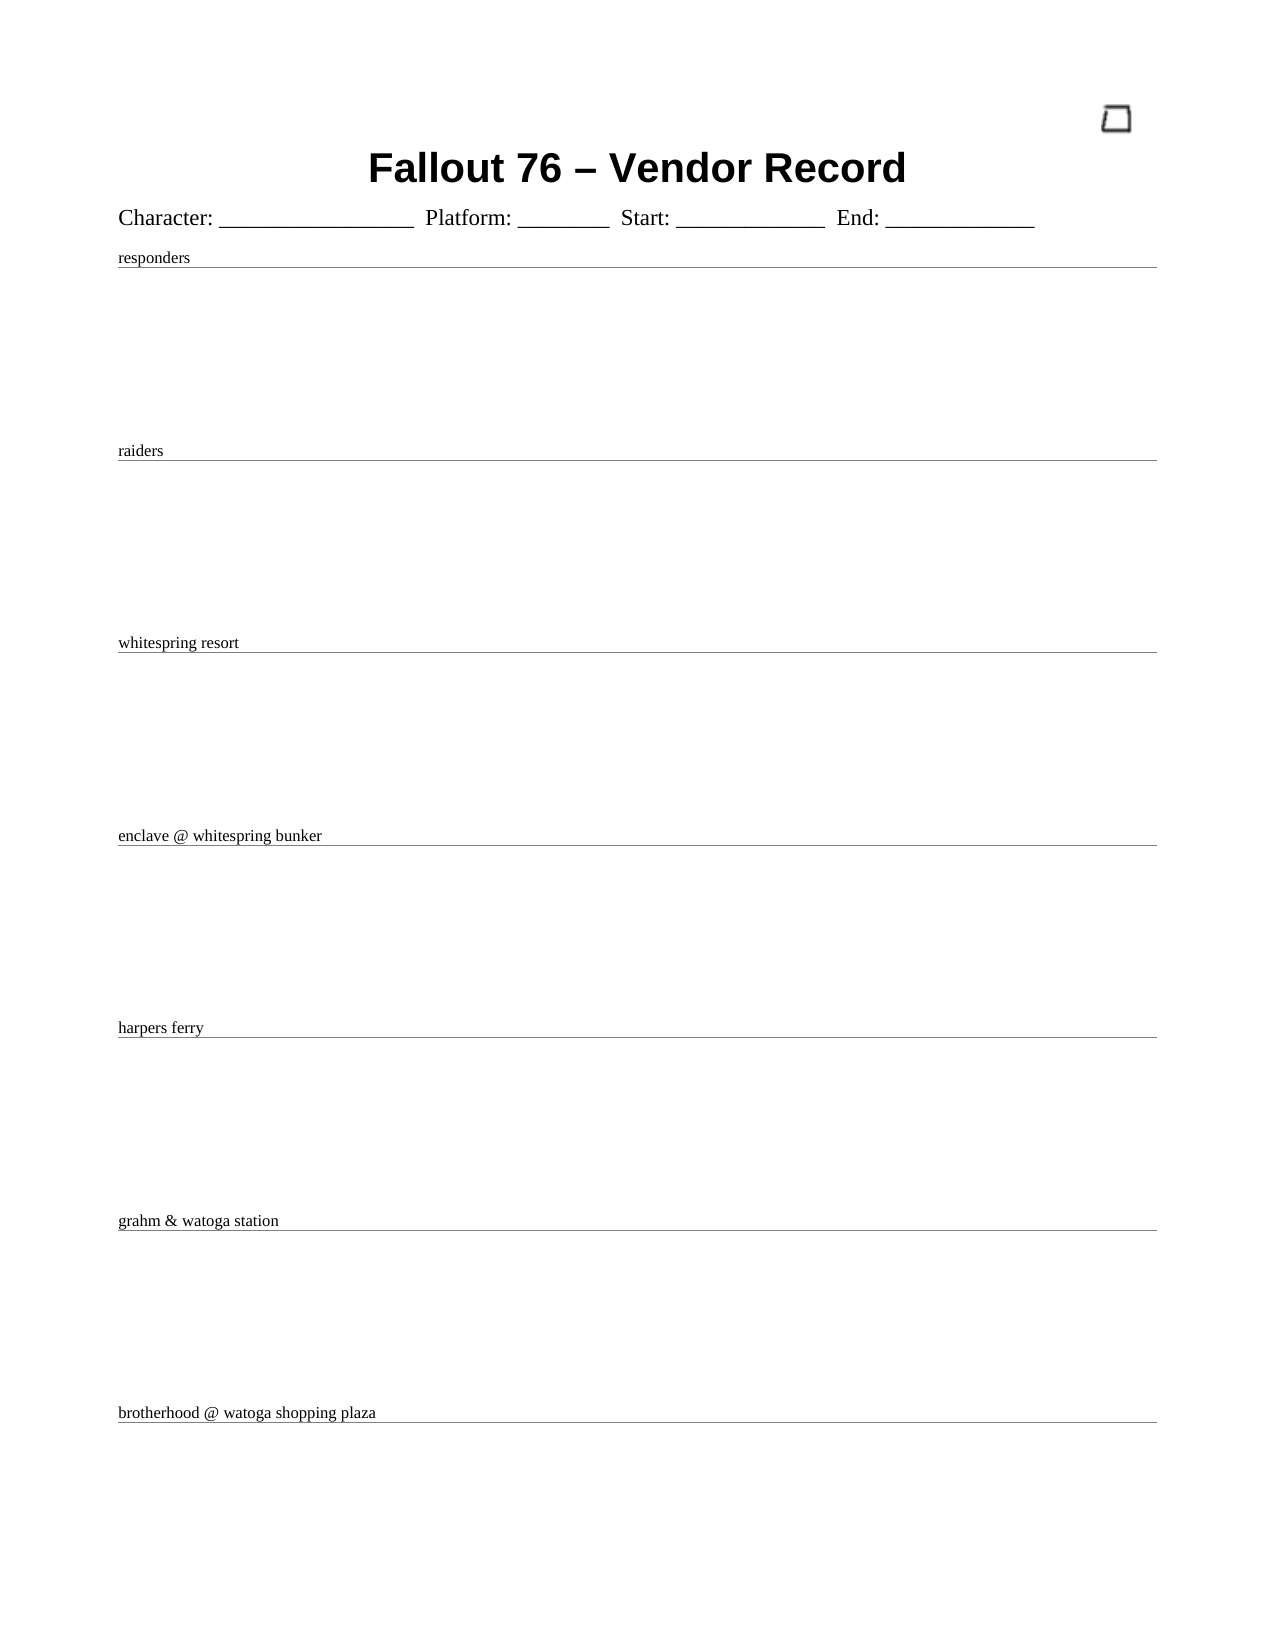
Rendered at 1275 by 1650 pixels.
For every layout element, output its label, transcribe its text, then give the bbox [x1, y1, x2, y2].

text Character: _________________ Platform: ________ Start: _____________ End: _____________ [118, 203, 1157, 230]
text responders [118, 248, 1157, 267]
text harpers ferry [118, 1018, 1157, 1037]
text enclave @ whitespring bunker [118, 826, 1157, 845]
text grahm & watoga station [118, 1211, 1157, 1230]
text brotherhood @ watoga shopping plaza [118, 1403, 1157, 1422]
text whitespring resort [118, 633, 1157, 652]
title Fallout 76 – Vendor Record [118, 143, 1157, 191]
text raiders [118, 441, 1157, 460]
picture [1100, 103, 1133, 135]
